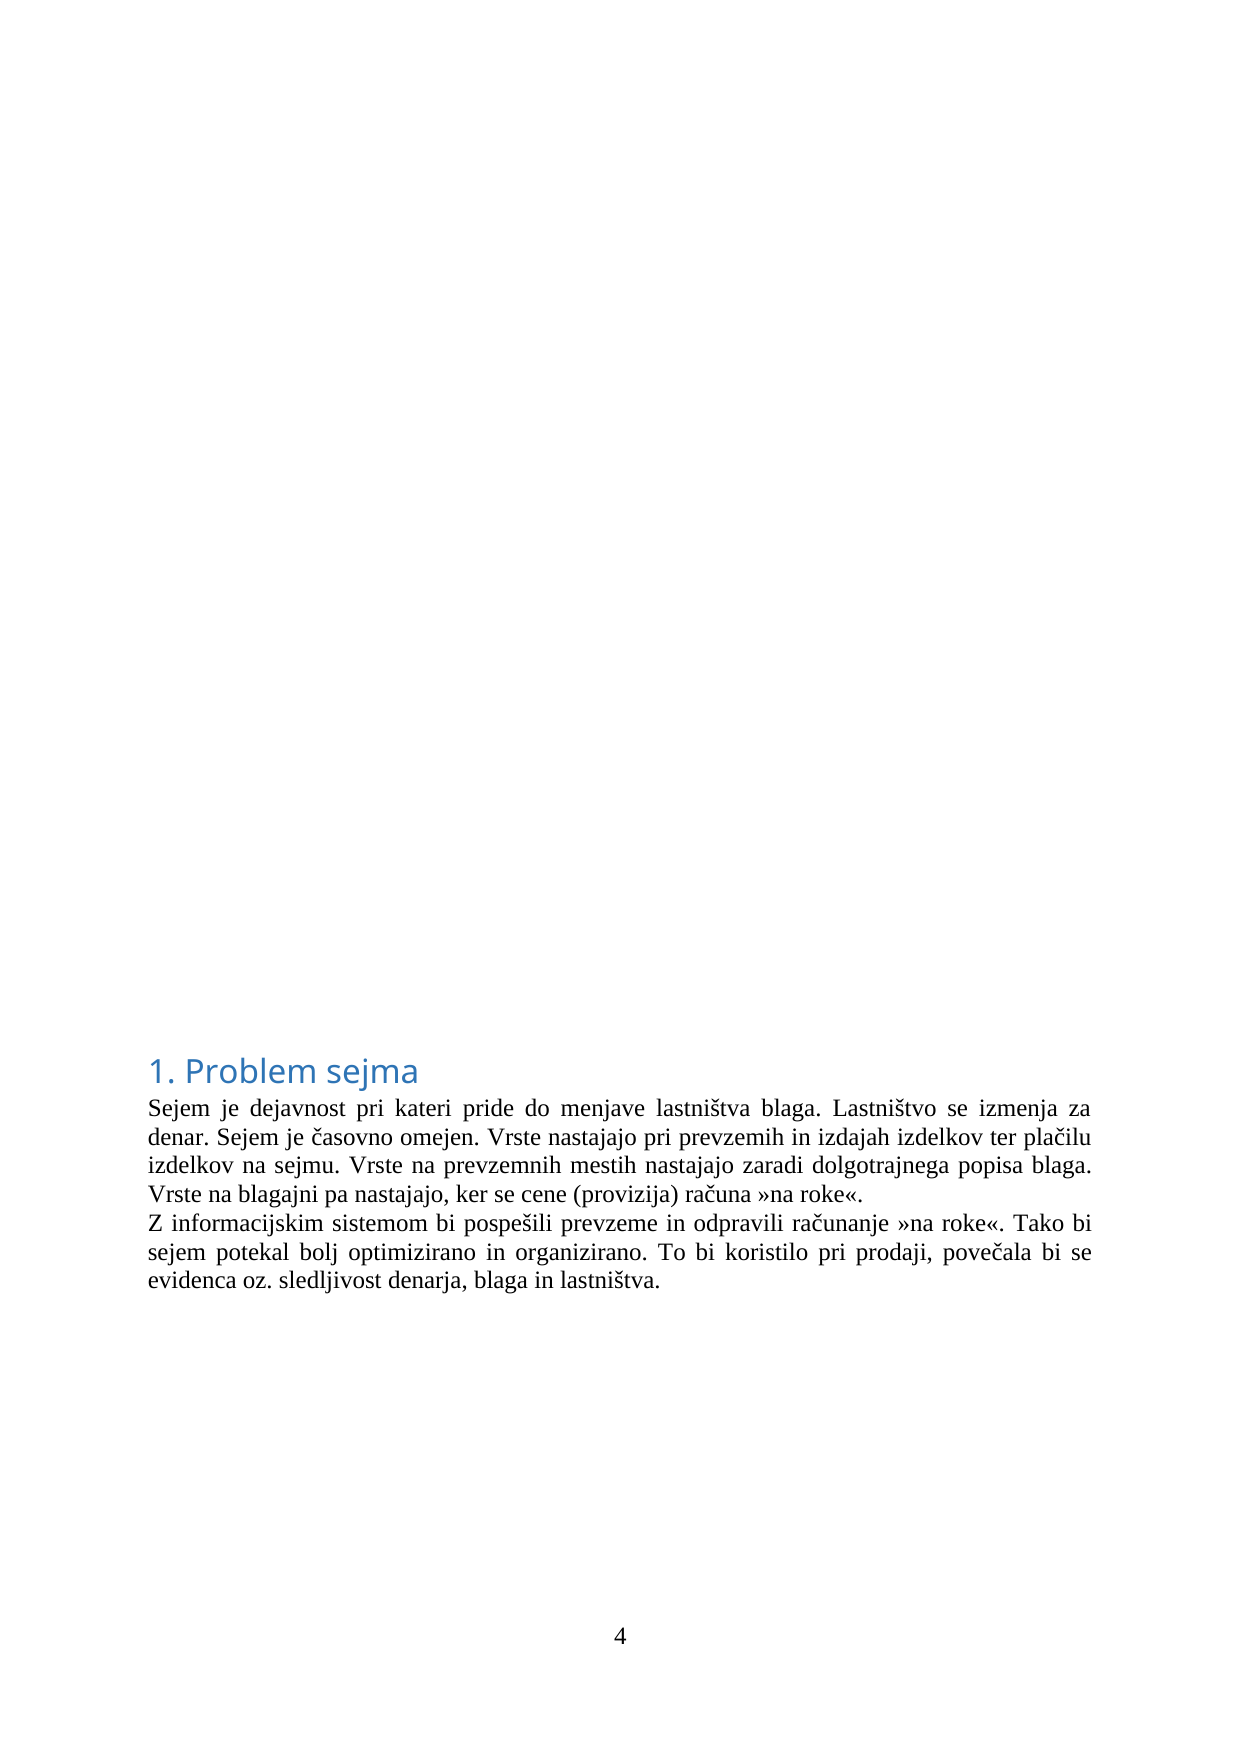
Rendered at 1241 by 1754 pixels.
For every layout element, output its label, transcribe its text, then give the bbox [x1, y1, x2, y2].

text Sejem je dejavnost pri kateri pride do menjave lastništva blaga. Lastništvo se izmenja za denar. Sejem je časovno omejen. Vrste nastajajo pri prevzemih in izdajah izdelkov ter plačilu izdelkov na sejmu. Vrste na prevzemnih mestih nastajajo zaradi dolgotrajnega popisa blaga. Vrste na blagajni pa nastajajo, ker se cene (provizija) računa »na roke«. [148, 1093, 1093, 1208]
subtitle 1. Problem sejma [148, 1047, 1093, 1093]
text Z informacijskim sistemom bi pospešili prevzeme in odpravili računanje »na roke«. Tako bi sejem potekal bolj optimizirano in organizirano. To bi koristilo pri prodaji, povečala bi se evidenca oz. sledljivost denarja, blaga in lastništva. [148, 1208, 1093, 1294]
